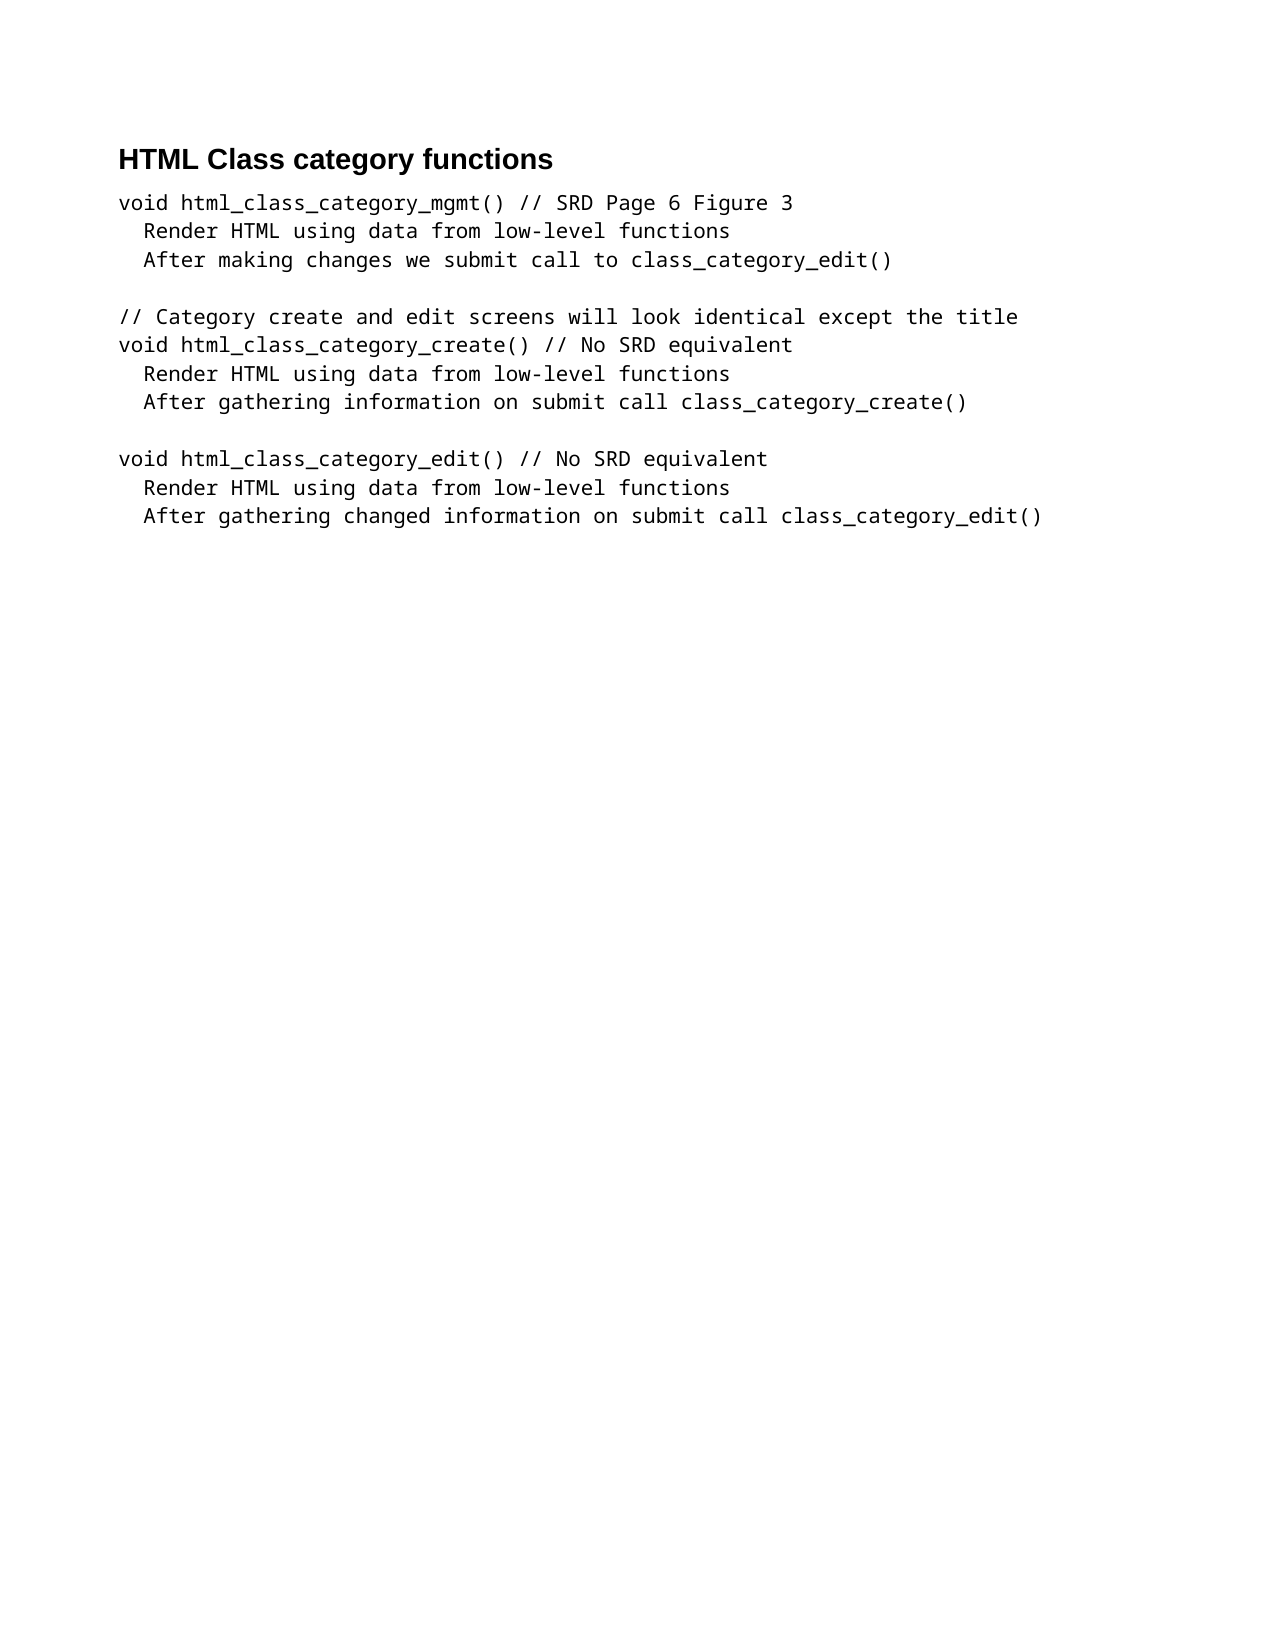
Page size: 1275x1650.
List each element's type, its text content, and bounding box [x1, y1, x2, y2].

text // Category create and edit screens will look identical except the title [118, 302, 1157, 330]
text After gathering information on submit call class_category_create() [118, 387, 1157, 416]
text Render HTML using data from low-level functions [118, 217, 1157, 245]
text void html_class_category_mgmt() // SRD Page 6 Figure 3 [118, 188, 1157, 217]
text void html_class_category_create() // No SRD equivalent [118, 330, 1157, 359]
text Render HTML using data from low-level functions [118, 473, 1157, 501]
subtitle HTML Class category functions [118, 143, 1157, 176]
text Render HTML using data from low-level functions [118, 359, 1157, 387]
text After making changes we submit call to class_category_edit() [118, 245, 1157, 273]
text void html_class_category_edit() // No SRD equivalent [118, 444, 1157, 473]
text After gathering changed information on submit call class_category_edit() [118, 501, 1157, 529]
